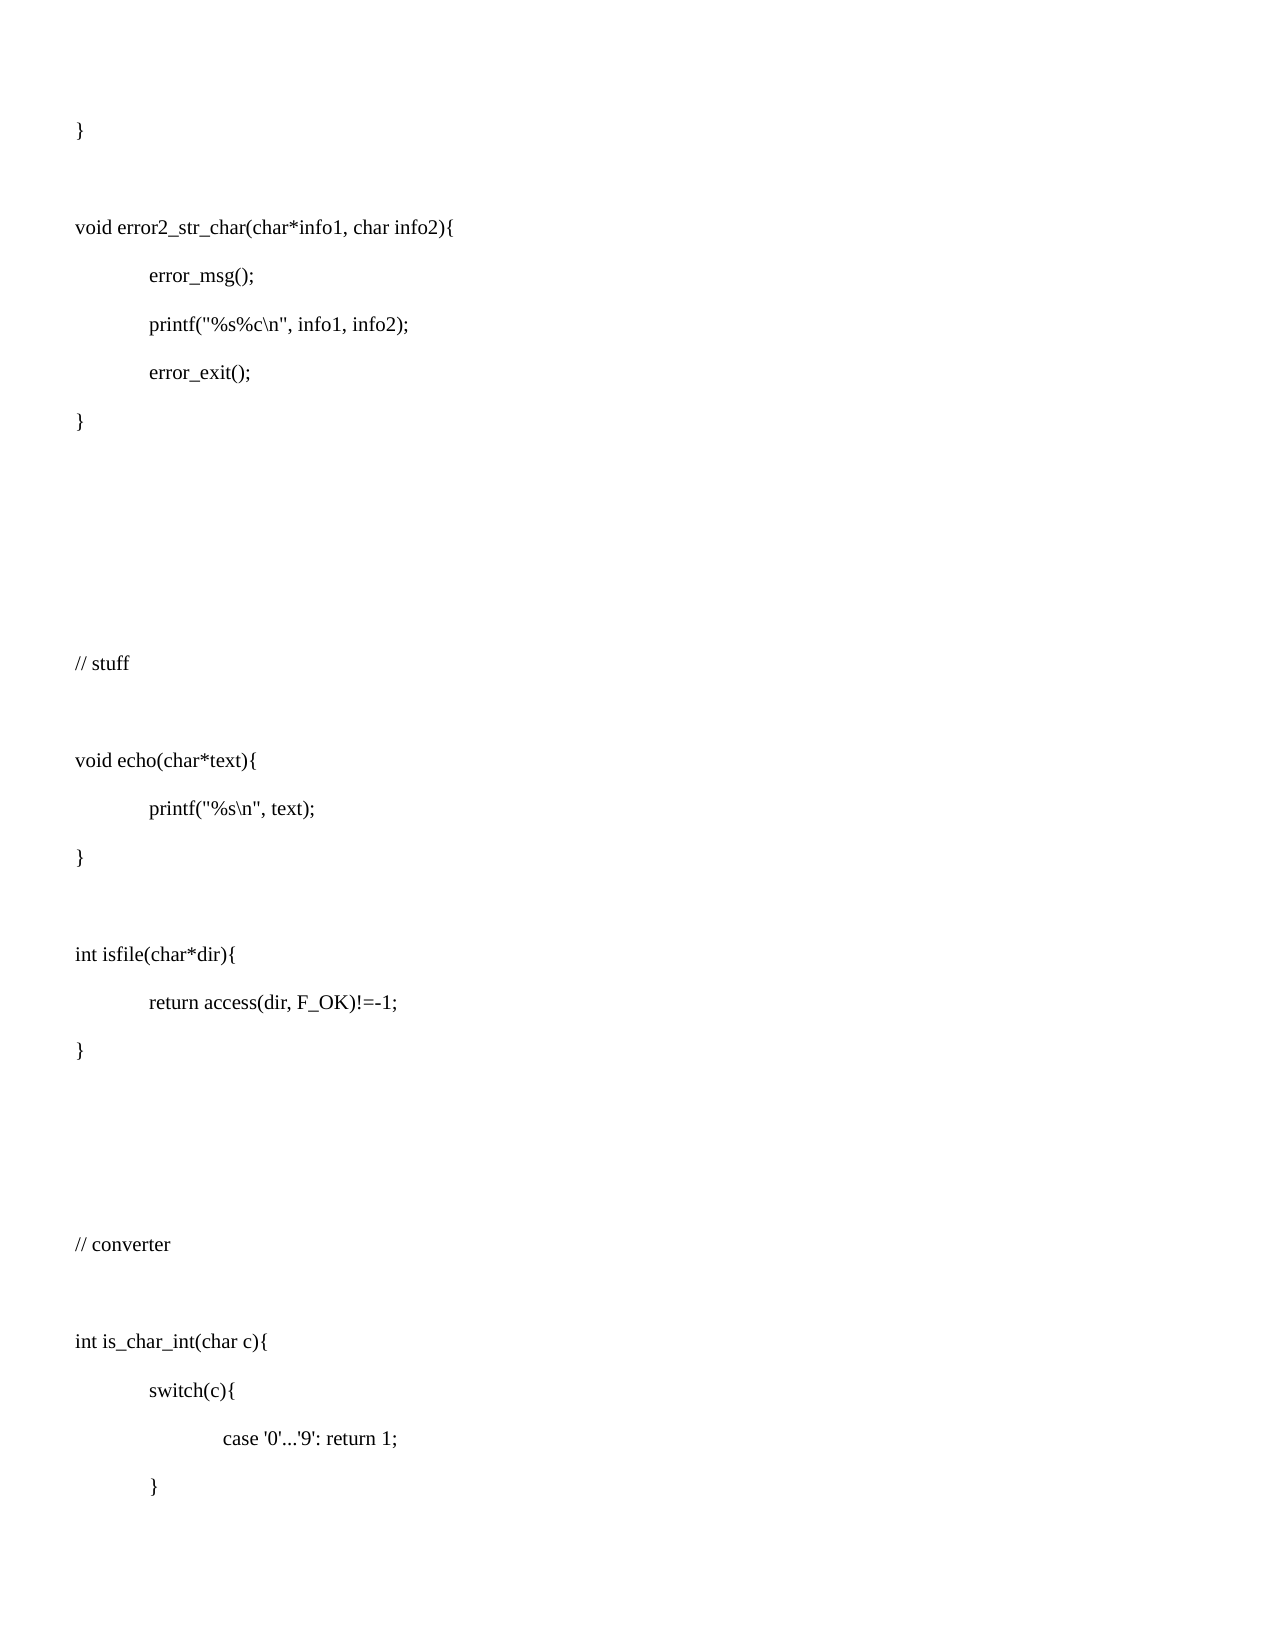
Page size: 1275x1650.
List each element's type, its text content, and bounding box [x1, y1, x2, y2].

text printf("%s\n", text); [75, 796, 1209, 820]
text switch(c){ [75, 1377, 1209, 1402]
text int isfile(char*dir){ [75, 942, 1209, 966]
text case '0'...'9': return 1; [75, 1426, 1209, 1450]
text } [75, 845, 1209, 869]
text return access(dir, F_OK)!=-1; [75, 990, 1209, 1014]
text } [75, 1038, 1209, 1062]
text printf("%s%c\n", info1, info2); [75, 312, 1209, 336]
text int is_char_int(char c){ [75, 1329, 1209, 1353]
text error_msg(); [75, 263, 1209, 287]
text } [75, 409, 1209, 433]
text } [75, 1474, 1209, 1498]
text error_exit(); [75, 360, 1209, 384]
text // converter [75, 1232, 1209, 1256]
text void error2_str_char(char*info1, char info2){ [75, 215, 1209, 239]
text void echo(char*text){ [75, 748, 1209, 772]
text } [75, 118, 1209, 142]
text // stuff [75, 651, 1209, 675]
